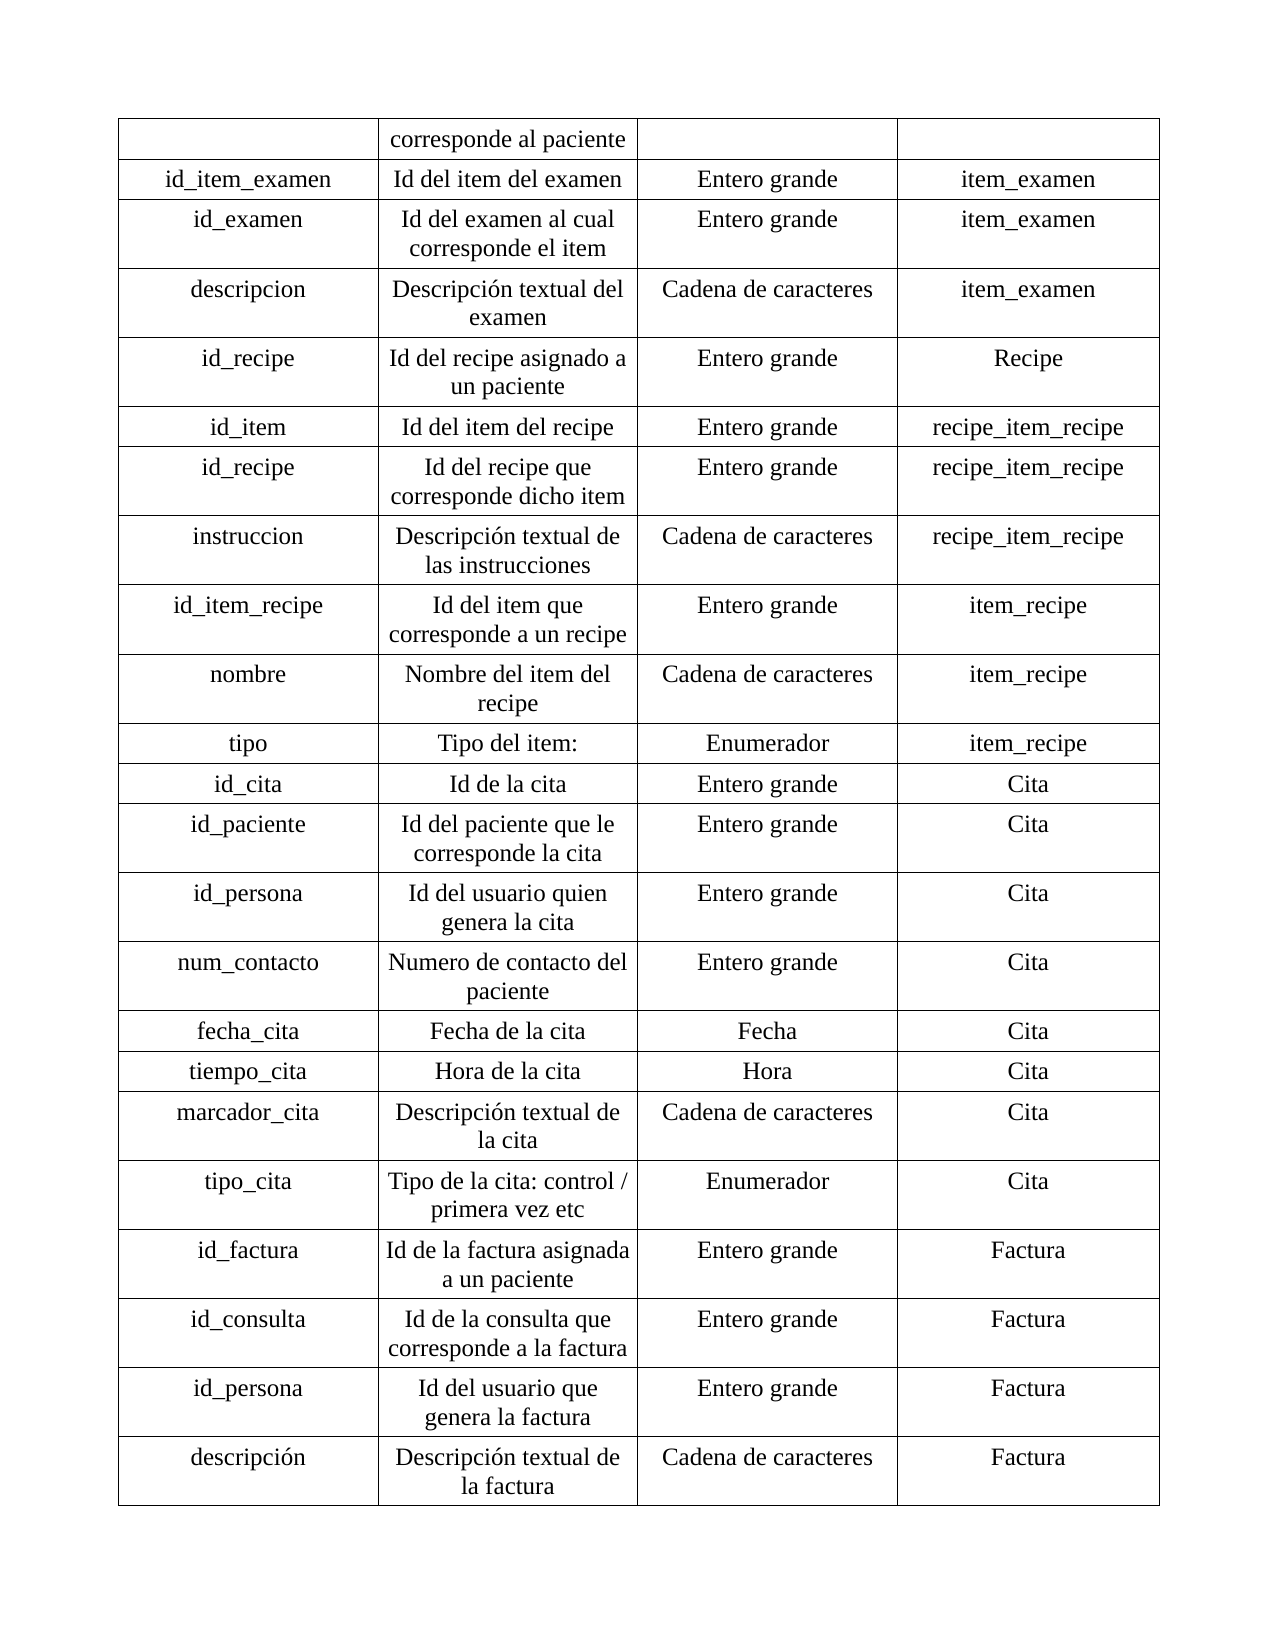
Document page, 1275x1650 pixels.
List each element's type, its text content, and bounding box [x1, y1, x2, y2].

table_cell Descripción textual de las instrucciones [379, 516, 637, 584]
table_cell Entero grande [638, 447, 897, 515]
table_cell Entero grande [638, 407, 897, 446]
table_cell id_cita [119, 764, 378, 803]
table_cell Hora de la cita [379, 1052, 637, 1091]
table_cell Cita [898, 873, 1159, 941]
table_cell Factura [898, 1368, 1159, 1436]
table_cell Numero de contacto del paciente [379, 942, 637, 1010]
table_cell Id del recipe asignado a un paciente [379, 338, 637, 406]
table_cell nombre [119, 655, 378, 722]
table_cell Factura [898, 1437, 1159, 1505]
table_cell descripción [119, 1437, 378, 1505]
table_cell Cita [898, 1161, 1159, 1229]
table_cell Enumerador [638, 724, 897, 763]
table_cell id_recipe [119, 447, 378, 515]
table_cell Entero grande [638, 804, 897, 872]
table_cell Id del usuario que genera la factura [379, 1368, 637, 1436]
table_cell id_persona [119, 873, 378, 941]
table_cell id_paciente [119, 804, 378, 872]
table_cell Descripción textual de la factura [379, 1437, 637, 1505]
table_cell [119, 119, 378, 158]
table_cell Fecha [638, 1011, 897, 1051]
table_cell Entero grande [638, 1299, 897, 1367]
table_cell fecha_cita [119, 1011, 378, 1051]
table_cell Tipo de la cita: control / primera vez etc [379, 1161, 637, 1229]
table_cell item_recipe [898, 655, 1159, 722]
table_cell Cita [898, 764, 1159, 803]
table_cell Entero grande [638, 200, 897, 268]
table_cell Nombre del item del recipe [379, 655, 637, 722]
table_cell Descripción textual de la cita [379, 1092, 637, 1160]
table_cell Hora [638, 1052, 897, 1091]
table_cell recipe_item_recipe [898, 407, 1159, 446]
table_cell id_examen [119, 200, 378, 268]
table_cell marcador_cita [119, 1092, 378, 1160]
table_cell item_examen [898, 200, 1159, 268]
table_cell Id del recipe que corresponde dicho item [379, 447, 637, 515]
table_cell corresponde al paciente [379, 119, 637, 158]
table_cell Entero grande [638, 873, 897, 941]
table_cell Cadena de caracteres [638, 516, 897, 584]
table_cell Cadena de caracteres [638, 1092, 897, 1160]
table_cell id_item_examen [119, 160, 378, 199]
table_cell Cadena de caracteres [638, 655, 897, 722]
table_cell Cita [898, 804, 1159, 872]
table_cell [638, 119, 897, 158]
table_cell Recipe [898, 338, 1159, 406]
table_cell Fecha de la cita [379, 1011, 637, 1051]
table_cell Tipo del item: [379, 724, 637, 763]
table_cell Descripción textual del examen [379, 269, 637, 337]
table_cell id_item [119, 407, 378, 446]
table_cell Factura [898, 1299, 1159, 1367]
table_cell Id de la factura asignada a un paciente [379, 1230, 637, 1298]
table_cell Entero grande [638, 585, 897, 653]
table_cell Entero grande [638, 942, 897, 1010]
table_cell Cita [898, 1092, 1159, 1160]
table_cell instruccion [119, 516, 378, 584]
table_cell Id del item que corresponde a un recipe [379, 585, 637, 653]
table_cell item_examen [898, 269, 1159, 337]
table_cell Id del examen al cual corresponde el item [379, 200, 637, 268]
table_cell item_recipe [898, 724, 1159, 763]
table_cell Id del paciente que le corresponde la cita [379, 804, 637, 872]
table_cell recipe_item_recipe [898, 447, 1159, 515]
table_cell Id del usuario quien genera la cita [379, 873, 637, 941]
table_cell item_recipe [898, 585, 1159, 653]
table_cell descripcion [119, 269, 378, 337]
table_cell Entero grande [638, 1368, 897, 1436]
table_cell Cita [898, 942, 1159, 1010]
table_cell Factura [898, 1230, 1159, 1298]
table_cell Enumerador [638, 1161, 897, 1229]
table_cell Entero grande [638, 338, 897, 406]
table_cell tipo [119, 724, 378, 763]
table_cell tiempo_cita [119, 1052, 378, 1091]
table_cell Entero grande [638, 764, 897, 803]
table_cell Id de la consulta que corresponde a la factura [379, 1299, 637, 1367]
table_cell Entero grande [638, 1230, 897, 1298]
table_cell num_contacto [119, 942, 378, 1010]
table_cell recipe_item_recipe [898, 516, 1159, 584]
table_cell Cita [898, 1011, 1159, 1051]
table_cell tipo_cita [119, 1161, 378, 1229]
table_cell Cadena de caracteres [638, 269, 897, 337]
table_cell Entero grande [638, 160, 897, 199]
table_cell Cadena de caracteres [638, 1437, 897, 1505]
table_cell id_item_recipe [119, 585, 378, 653]
table_cell Cita [898, 1052, 1159, 1091]
table_cell Id del item del recipe [379, 407, 637, 446]
table_cell id_consulta [119, 1299, 378, 1367]
table_cell Id de la cita [379, 764, 637, 803]
table_cell item_examen [898, 160, 1159, 199]
table_cell id_recipe [119, 338, 378, 406]
table_cell id_persona [119, 1368, 378, 1436]
table_cell Id del item del examen [379, 160, 637, 199]
table_cell id_factura [119, 1230, 378, 1298]
table_cell [898, 119, 1159, 158]
